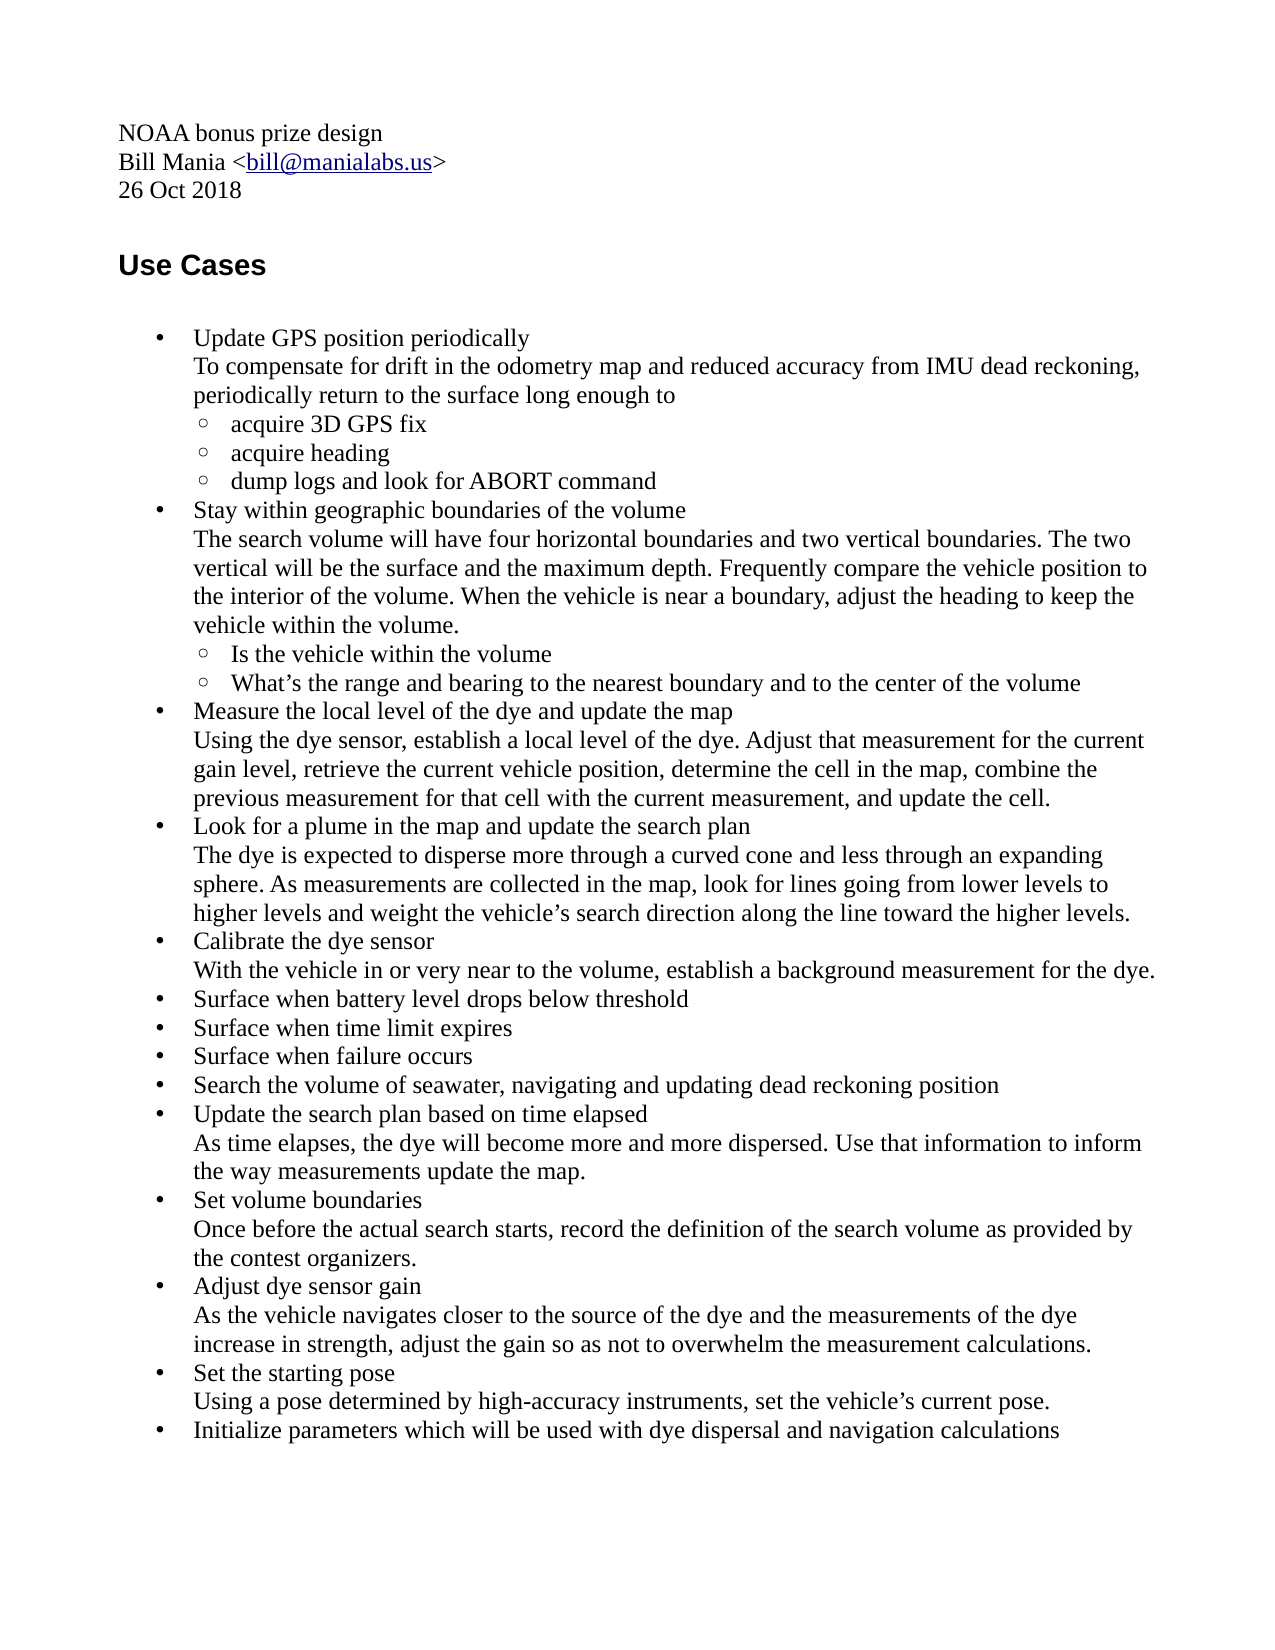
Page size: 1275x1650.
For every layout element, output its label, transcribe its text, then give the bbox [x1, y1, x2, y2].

list Adjust dye sensor gain As the vehicle navigates closer to the source of the dye and the measurements of the dye increase in strength, adjust the gain so as not to overwhelm the measurement calculations. [156, 1271, 1157, 1358]
list acquire 3D GPS fix [193, 409, 1157, 438]
list Surface when battery level drops below threshold [156, 984, 1157, 1013]
list Stay within geographic boundaries of the volume The search volume will have four horizontal boundaries and two vertical boundaries. The two vertical will be the surface and the maximum depth. Frequently compare the vehicle position to the interior of the volume. When the vehicle is near a boundary, adjust the heading to keep the vehicle within the volume. [156, 495, 1157, 639]
list dump logs and look for ABORT command [193, 466, 1157, 495]
list Update GPS position periodically To compensate for drift in the odometry map and reduced accuracy from IMU dead reckoning, periodically return to the surface long enough to [156, 323, 1157, 409]
list Surface when failure occurs [156, 1041, 1157, 1070]
list Is the vehicle within the volume [193, 639, 1157, 668]
list Calibrate the dye sensor With the vehicle in or very near to the volume, establish a background measurement for the dye. [156, 926, 1157, 984]
list Measure the local level of the dye and update the map Using the dye sensor, establish a local level of the dye. Adjust that measurement for the current gain level, retrieve the current vehicle position, determine the cell in the map, combine the previous measurement for that cell with the current measurement, and update the cell. [156, 696, 1157, 811]
list Search the volume of seawater, navigating and updating dead reckoning position [156, 1070, 1157, 1099]
text NOAA bonus prize design [118, 118, 1157, 147]
list Look for a plume in the map and update the search plan The dye is expected to disperse more through a curved cone and less through an expanding sphere. As measurements are collected in the map, look for lines going from lower levels to higher levels and weight the vehicle’s search direction along the line toward the higher levels. [156, 811, 1157, 926]
list What’s the range and bearing to the nearest boundary and to the center of the volume [193, 668, 1157, 696]
list Set volume boundaries Once before the actual search starts, record the definition of the search volume as provided by the contest organizers. [156, 1185, 1157, 1271]
list Update the search plan based on time elapsed As time elapses, the dye will become more and more dispersed. Use that information to inform the way measurements update the map. [156, 1099, 1157, 1185]
list Set the starting pose Using a pose determined by high-accuracy instruments, set the vehicle’s current pose. [156, 1358, 1157, 1415]
list Surface when time limit expires [156, 1013, 1157, 1041]
list acquire heading [193, 438, 1157, 466]
list Initialize parameters which will be used with dye dispersal and navigation calculations [156, 1415, 1157, 1444]
subtitle Use Cases [118, 248, 1157, 281]
text Bill Mania <bill@manialabs.us> [118, 147, 1157, 176]
text 26 Oct 2018 [118, 176, 1157, 204]
